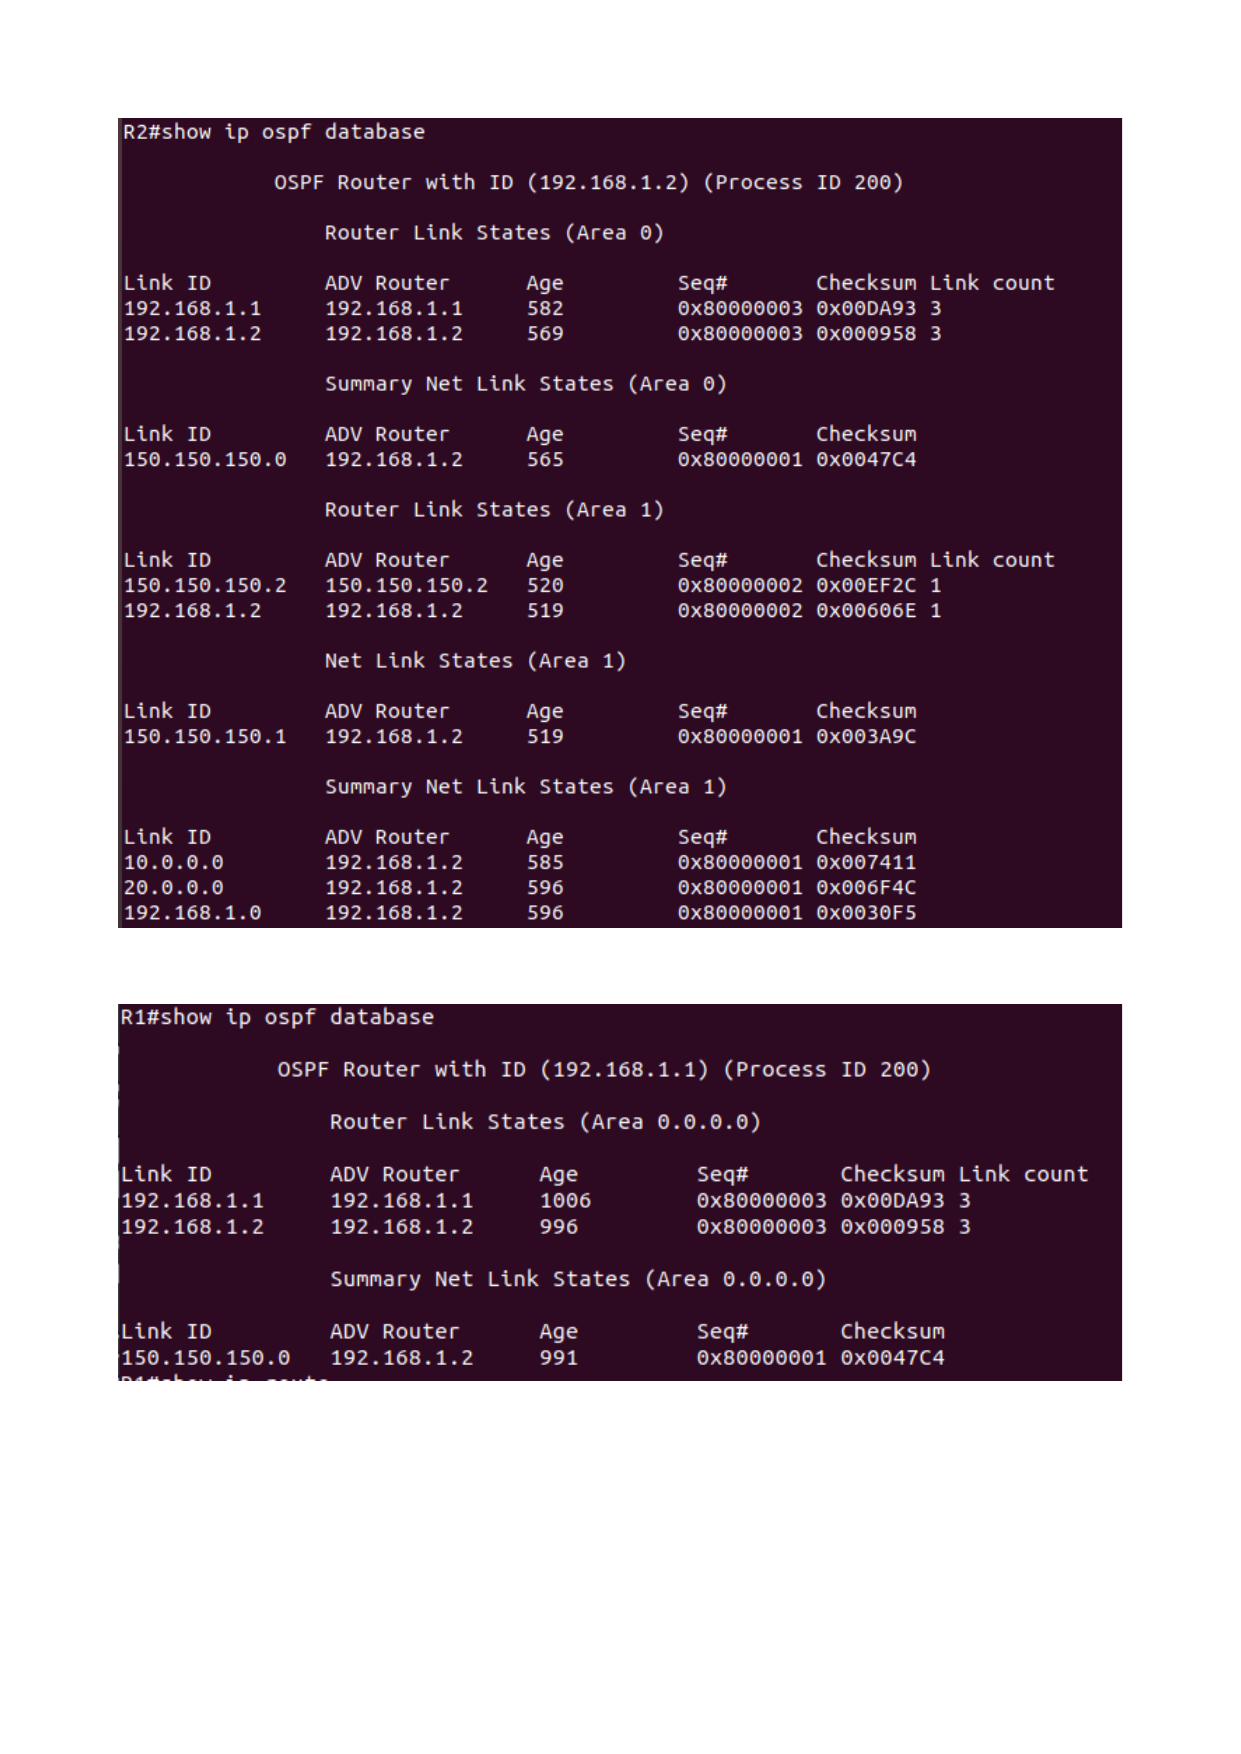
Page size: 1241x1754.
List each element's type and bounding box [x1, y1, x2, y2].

picture [118, 1004, 1123, 1381]
picture [118, 118, 1123, 928]
